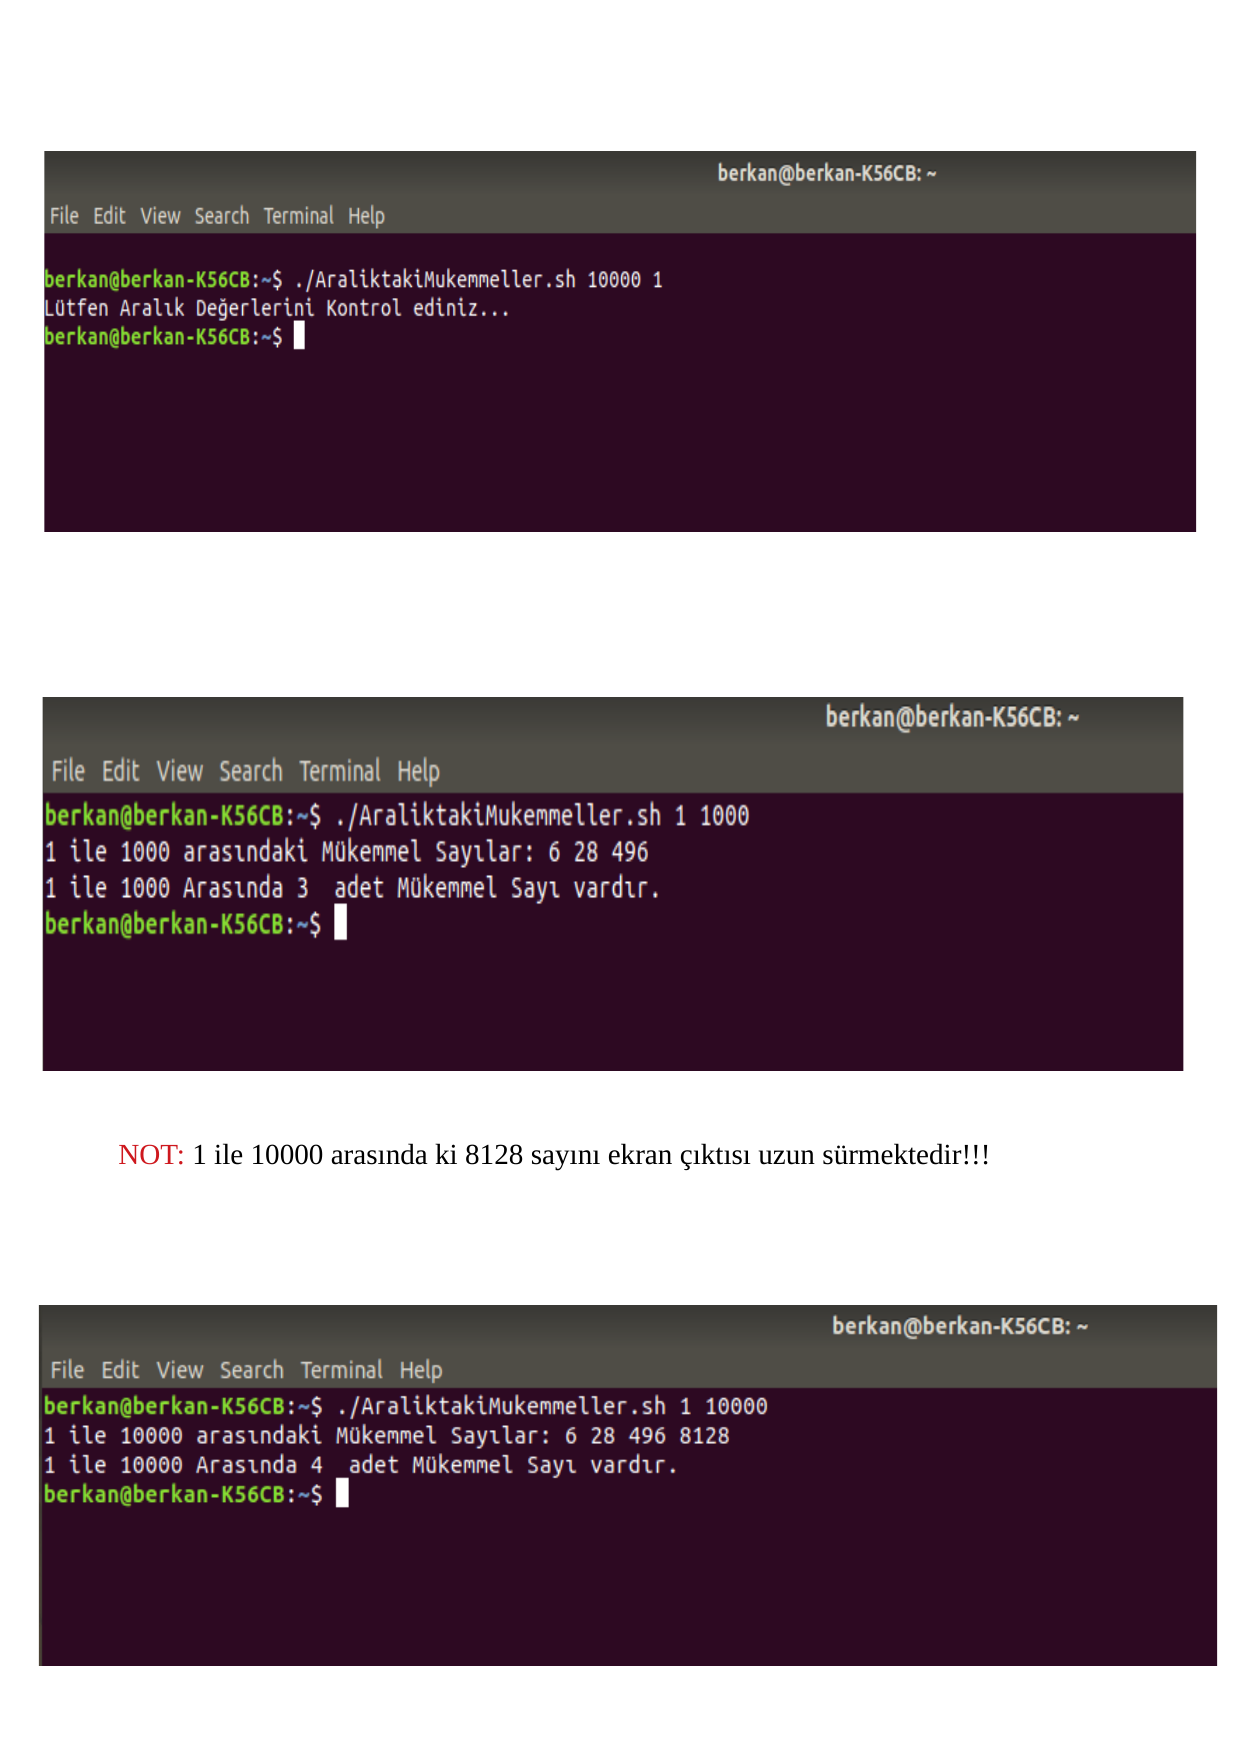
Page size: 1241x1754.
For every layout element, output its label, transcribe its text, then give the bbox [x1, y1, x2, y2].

picture [38, 1305, 1218, 1666]
text NOT: 1 ile 10000 arasında ki 8128 sayını ekran çıktısı uzun sürmektedir!!! [118, 1137, 1122, 1171]
picture [42, 697, 1184, 1071]
picture [44, 151, 1197, 532]
